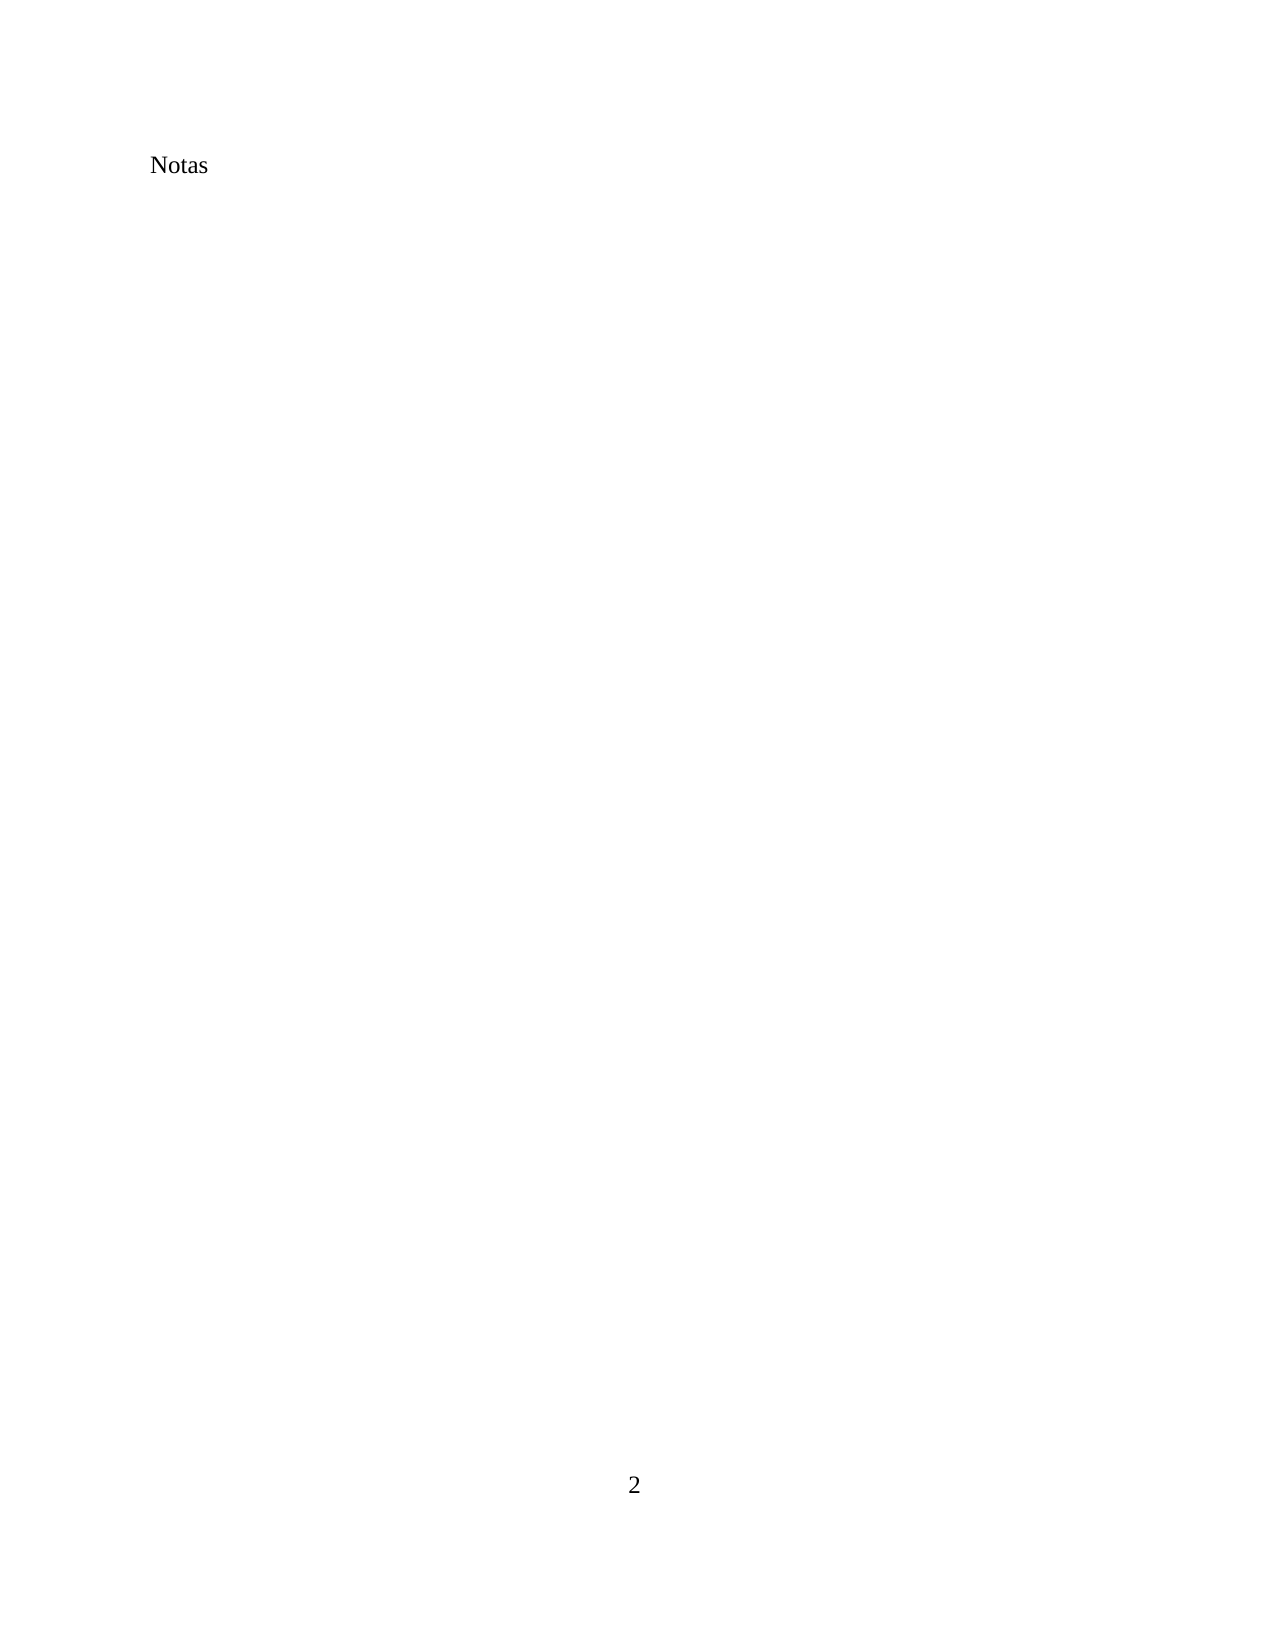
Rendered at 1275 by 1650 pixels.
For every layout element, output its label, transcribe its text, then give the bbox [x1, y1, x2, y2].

text Notas [150, 150, 1125, 179]
